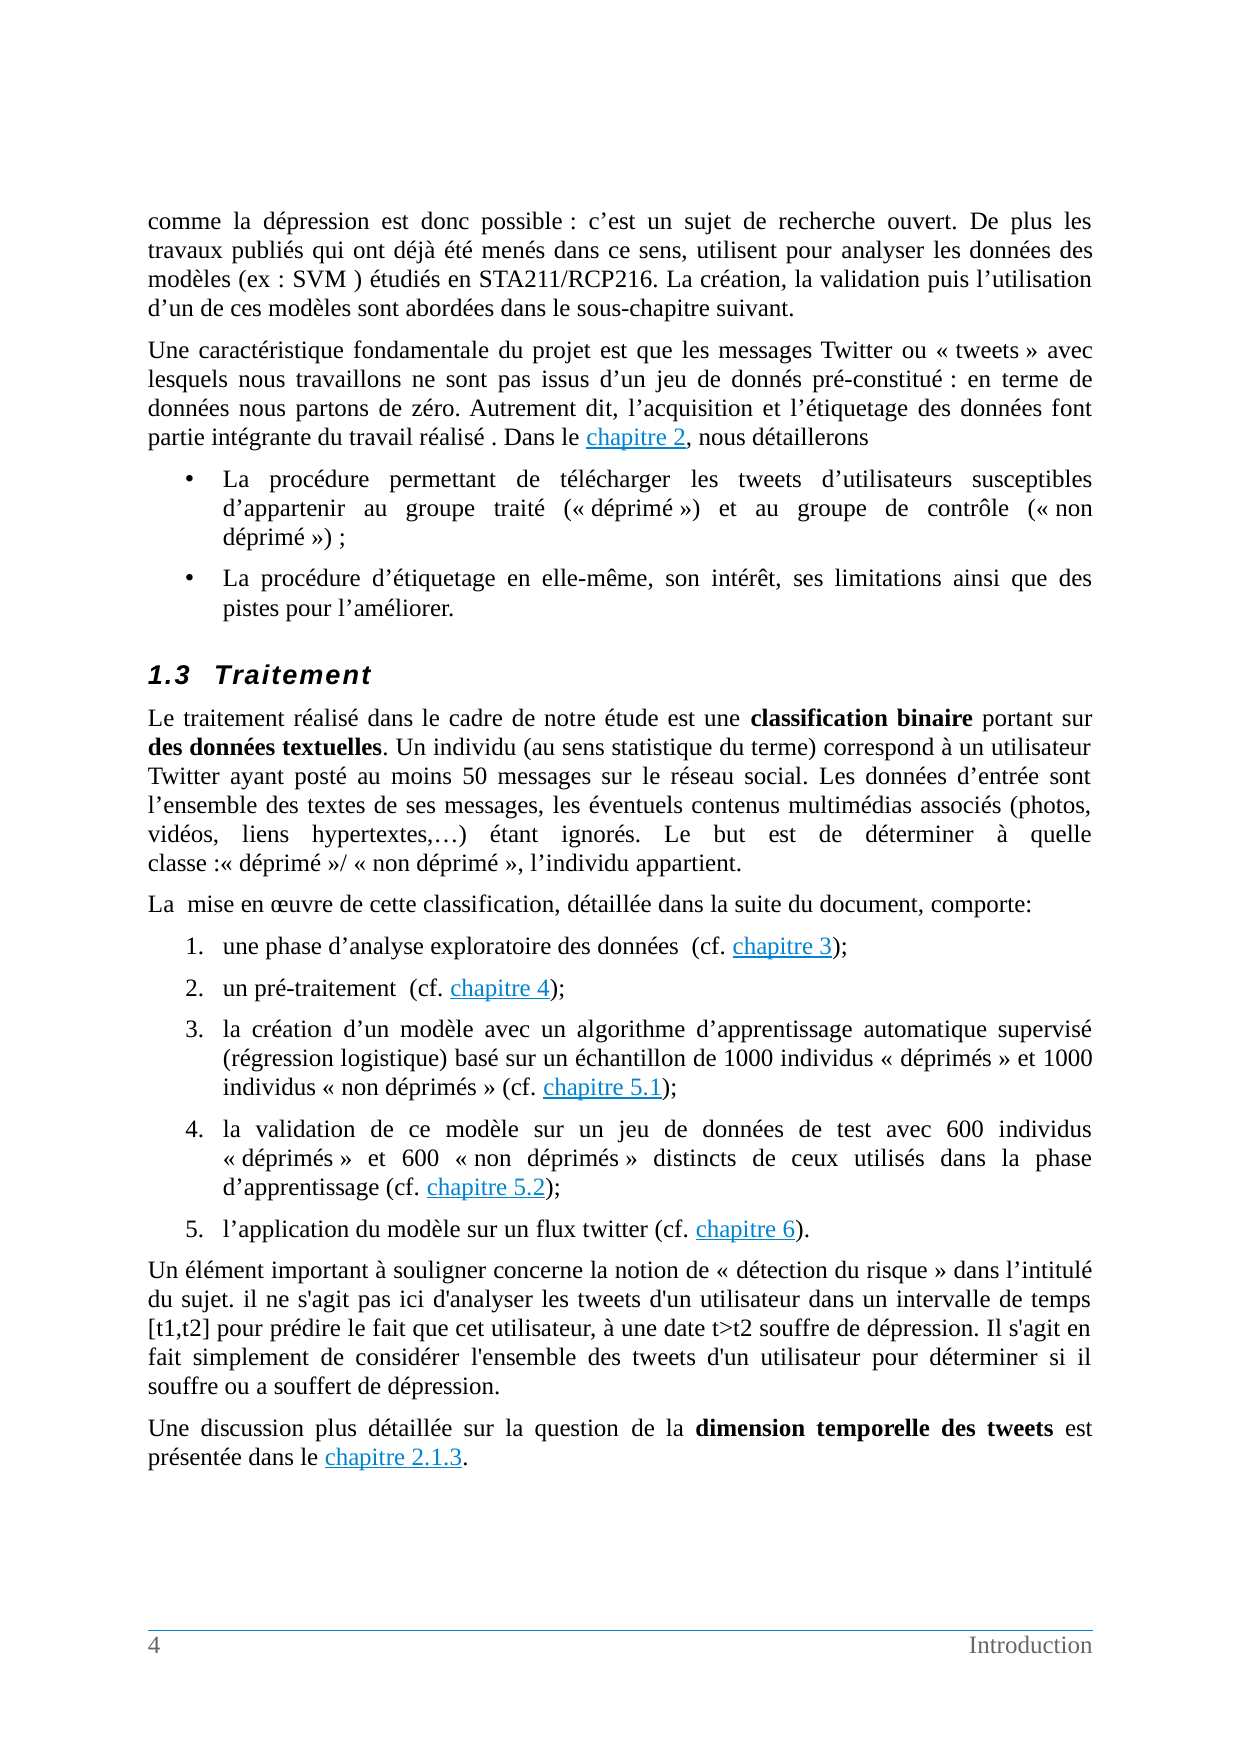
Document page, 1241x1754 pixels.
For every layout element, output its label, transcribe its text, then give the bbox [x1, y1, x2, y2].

list un pré-traitement (cf. chapitre 4); [185, 972, 1093, 1002]
list la validation de ce modèle sur un jeu de données de test avec 600 individus « déprimés » et 600 « non déprimés » distincts de ceux utilisés dans la phase d’apprentissage (cf. chapitre 5.2); [185, 1114, 1093, 1201]
text Une discussion plus détaillée sur la question de la dimension temporelle des tweets est présentée dans le chapitre 2.1.3. [148, 1413, 1093, 1471]
text Une caractéristique fondamentale du projet est que les messages Twitter ou « tweets » avec lesquels nous travaillons ne sont pas issus d’un jeu de donnés pré-constitué : en terme de données nous partons de zéro. Autrement dit, l’acquisition et l’étiquetage des données font partie intégrante du travail réalisé . Dans le chapitre 2, nous détaillerons [148, 335, 1093, 451]
list La procédure d’étiquetage en elle-même, son intérêt, ses limitations ainsi que des pistes pour l’améliorer. [185, 563, 1093, 621]
text comme la dépression est donc possible : c’est un sujet de recherche ouvert. De plus les travaux publiés qui ont déjà été menés dans ce sens, utilisent pour analyser les données des modèles (ex : SVM ) étudiés en STA211/RCP216. La création, la validation puis l’utilisation d’un de ces modèles sont abordées dans le sous-chapitre suivant. [148, 206, 1093, 322]
subtitle Traitement [148, 659, 1093, 690]
list la création d’un modèle avec un algorithme d’apprentissage automatique supervisé (régression logistique) basé sur un échantillon de 1000 individus « déprimés » et 1000 individus « non déprimés » (cf. chapitre 5.1); [185, 1014, 1093, 1101]
list l’application du modèle sur un flux twitter (cf. chapitre 6). [185, 1213, 1093, 1242]
text La mise en œuvre de cette classification, détaillée dans la suite du document, comporte: [148, 889, 1093, 918]
text Le traitement réalisé dans le cadre de notre étude est une classification binaire portant sur des données textuelles. Un individu (au sens statistique du terme) correspond à un utilisateur Twitter ayant posté au moins 50 messages sur le réseau social. Les données d’entrée sont l’ensemble des textes de ses messages, les éventuels contenus multimédias associés (photos, vidéos, liens hypertextes,…) étant ignorés. Le but est de déterminer à quelle classe :« déprimé »/ « non déprimé », l’individu appartient. [148, 702, 1093, 877]
list une phase d’analyse exploratoire des données (cf. chapitre 3); [185, 931, 1093, 960]
text Un élément important à souligner concerne la notion de « détection du risque » dans l’intitulé du sujet. il ne s'agit pas ici d'analyser les tweets d'un utilisateur dans un intervalle de temps [t1,t2] pour prédire le fait que cet utilisateur, à une date t>t2 souffre de dépression. Il s'agit en fait simplement de considérer l'ensemble des tweets d'un utilisateur pour déterminer si il souffre ou a souffert de dépression. [148, 1255, 1093, 1400]
list La procédure permettant de télécharger les tweets d’utilisateurs susceptibles d’appartenir au groupe traité (« déprimé ») et au groupe de contrôle (« non déprimé ») ; [185, 464, 1093, 551]
